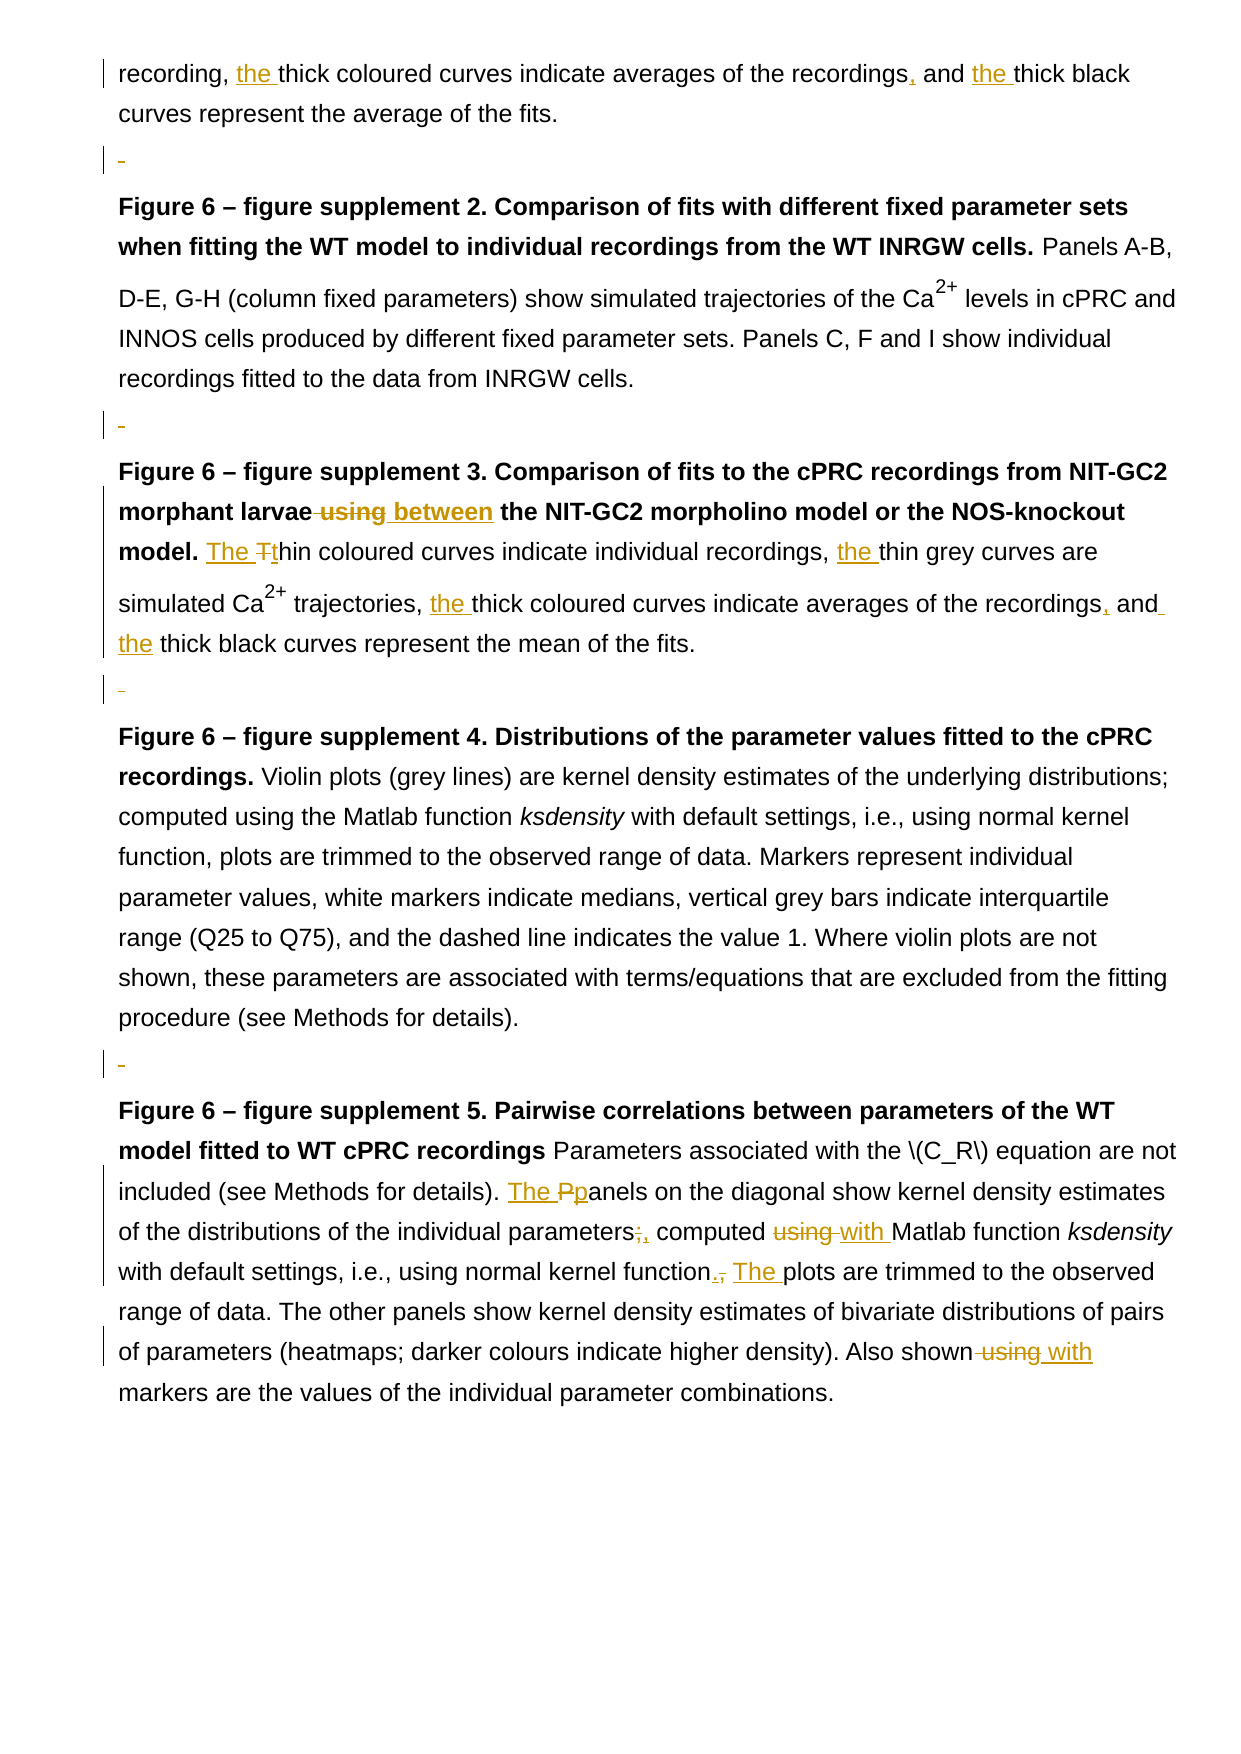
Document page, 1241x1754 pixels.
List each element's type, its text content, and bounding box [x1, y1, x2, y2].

text recording, the thick coloured curves indicate averages of the recordings, and the thick black curves represent the average of the fits. [118, 59, 1181, 128]
text Figure 6 – figure supplement 5. Pairwise correlations between parameters of the WT model fitted to WT cPRC recordings Parameters associated with the \(C_R\) equation are not included (see Methods for details). The panels on the diagonal show kernel density estimates of the distributions of the individual parameters, computed with Matlab function ksdensity with default settings, i.e., using normal kernel function. The plots are trimmed to the observed range of data. The other panels show kernel density estimates of bivariate distributions of pairs of parameters (heatmaps; darker colours indicate higher density). Also shown with markers are the values of the individual parameter combinations. [118, 1096, 1181, 1406]
text Figure 6 – figure supplement 2. Comparison of fits with different fixed parameter sets when fitting the WT model to individual recordings from the WT INRGW cells. Panels A-B, D-E, G-H (column fixed parameters) show simulated trajectories of the Ca2+ levels in cPRC and INNOS cells produced by different fixed parameter sets. Panels C, F and I show individual recordings fitted to the data from INRGW cells. [118, 192, 1181, 393]
text Figure 6 – figure supplement 3. Comparison of fits to the cPRC recordings from NIT-GC2 morphant larvae between the NIT-GC2 morpholino model or the NOS-knockout model. The thin coloured curves indicate individual recordings, the thin grey curves are simulated Ca2+ trajectories, the thick coloured curves indicate averages of the recordings, and the thick black curves represent the mean of the fits. [118, 457, 1181, 658]
text Figure 6 – figure supplement 4. Distributions of the parameter values fitted to the cPRC recordings. Violin plots (grey lines) are kernel density estimates of the underlying distributions; computed using the Matlab function ksdensity with default settings, i.e., using normal kernel function, plots are trimmed to the observed range of data. Markers represent individual parameter values, white markers indicate medians, vertical grey bars indicate interquartile range (Q25 to Q75), and the dashed line indicates the value 1. Where violin plots are not shown, these parameters are associated with terms/equations that are excluded from the fitting procedure (see Methods for details). [118, 722, 1181, 1032]
